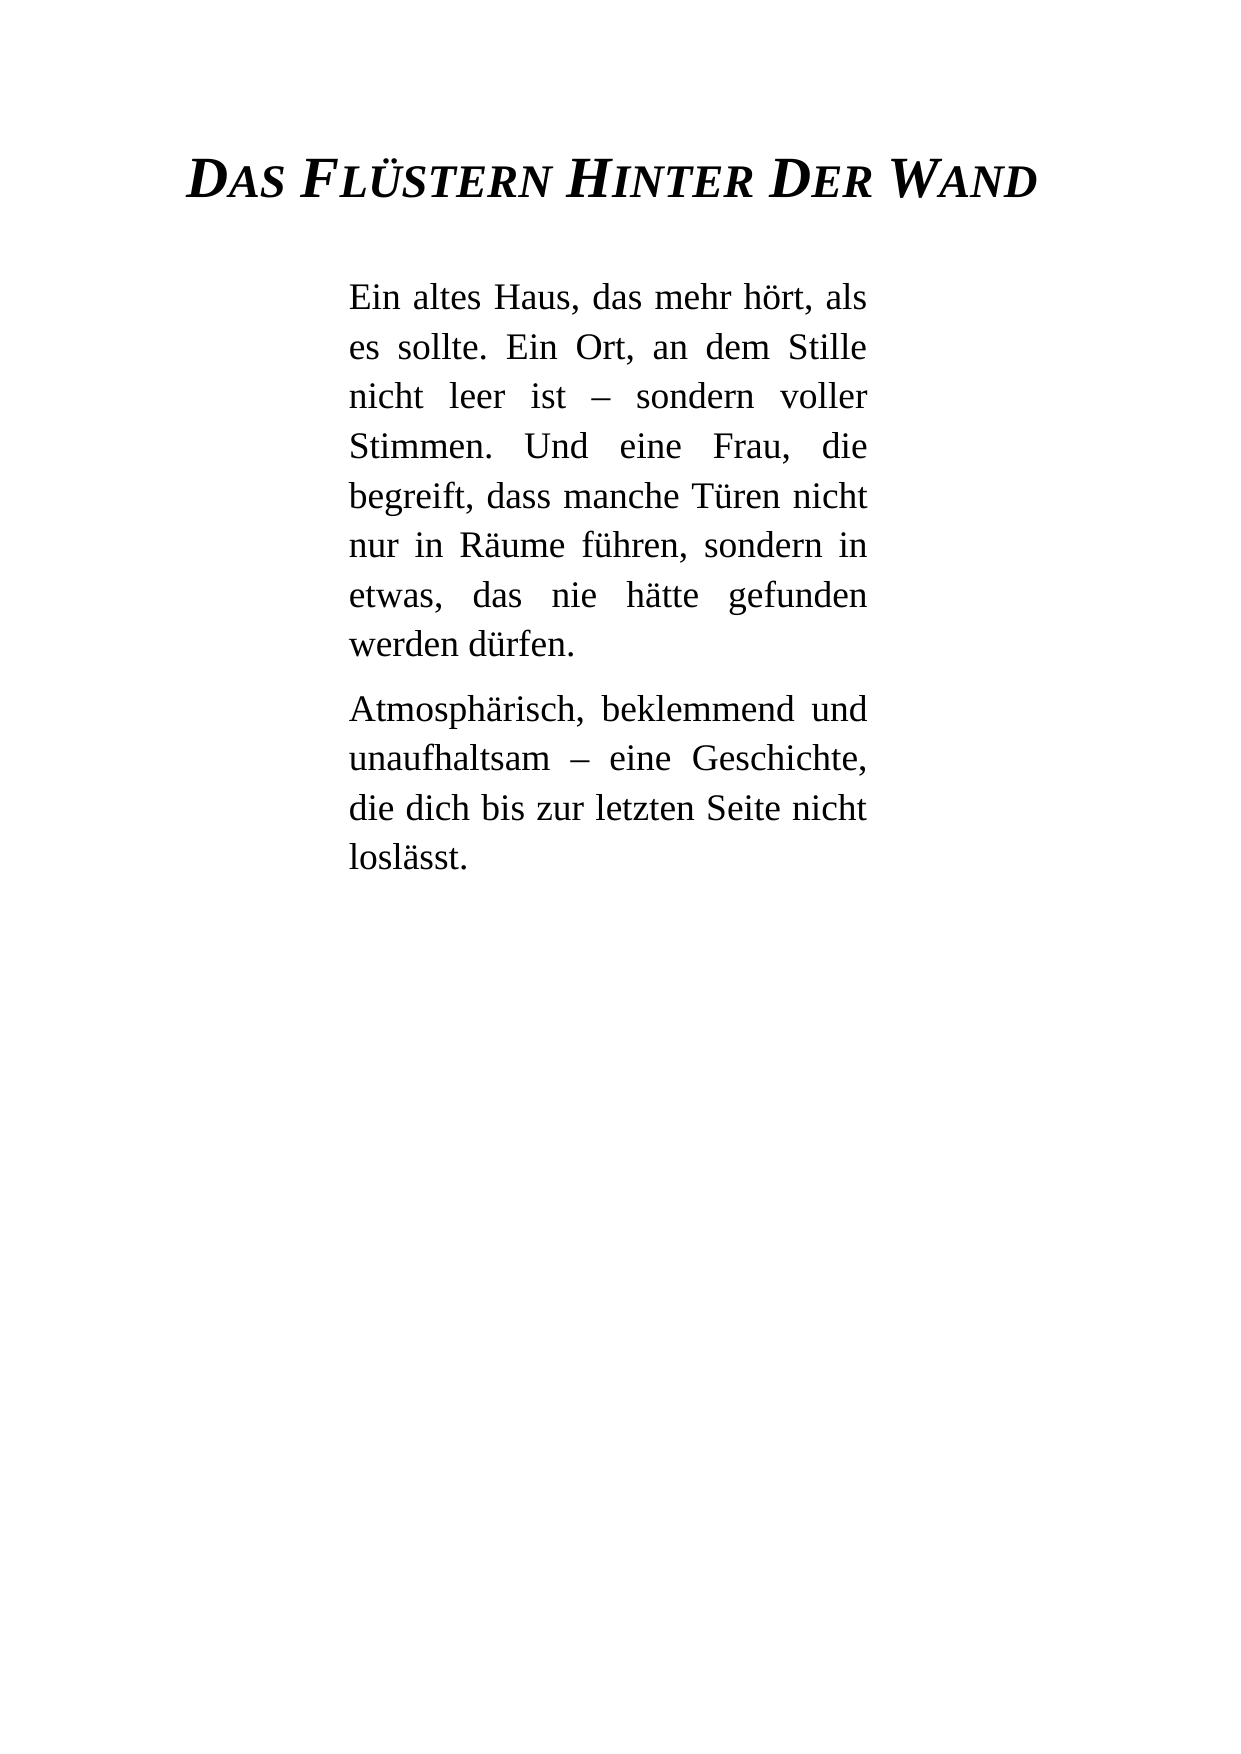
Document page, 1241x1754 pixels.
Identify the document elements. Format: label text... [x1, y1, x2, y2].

text Ein altes Haus, das mehr hört, als es sollte. Ein Ort, an dem Stille nicht leer ist – sondern voller Stimmen. Und eine Frau, die begreift, dass manche Türen nicht nur in Räume führen, sondern in etwas, das nie hätte gefunden werden dürfen. [348, 275, 868, 665]
text Atmosphärisch, beklemmend und unaufhaltsam – eine Geschichte, die dich bis zur letzten Seite nicht loslässt. [348, 686, 868, 878]
title Das Flüstern Hinter Der Wand [118, 143, 1122, 210]
